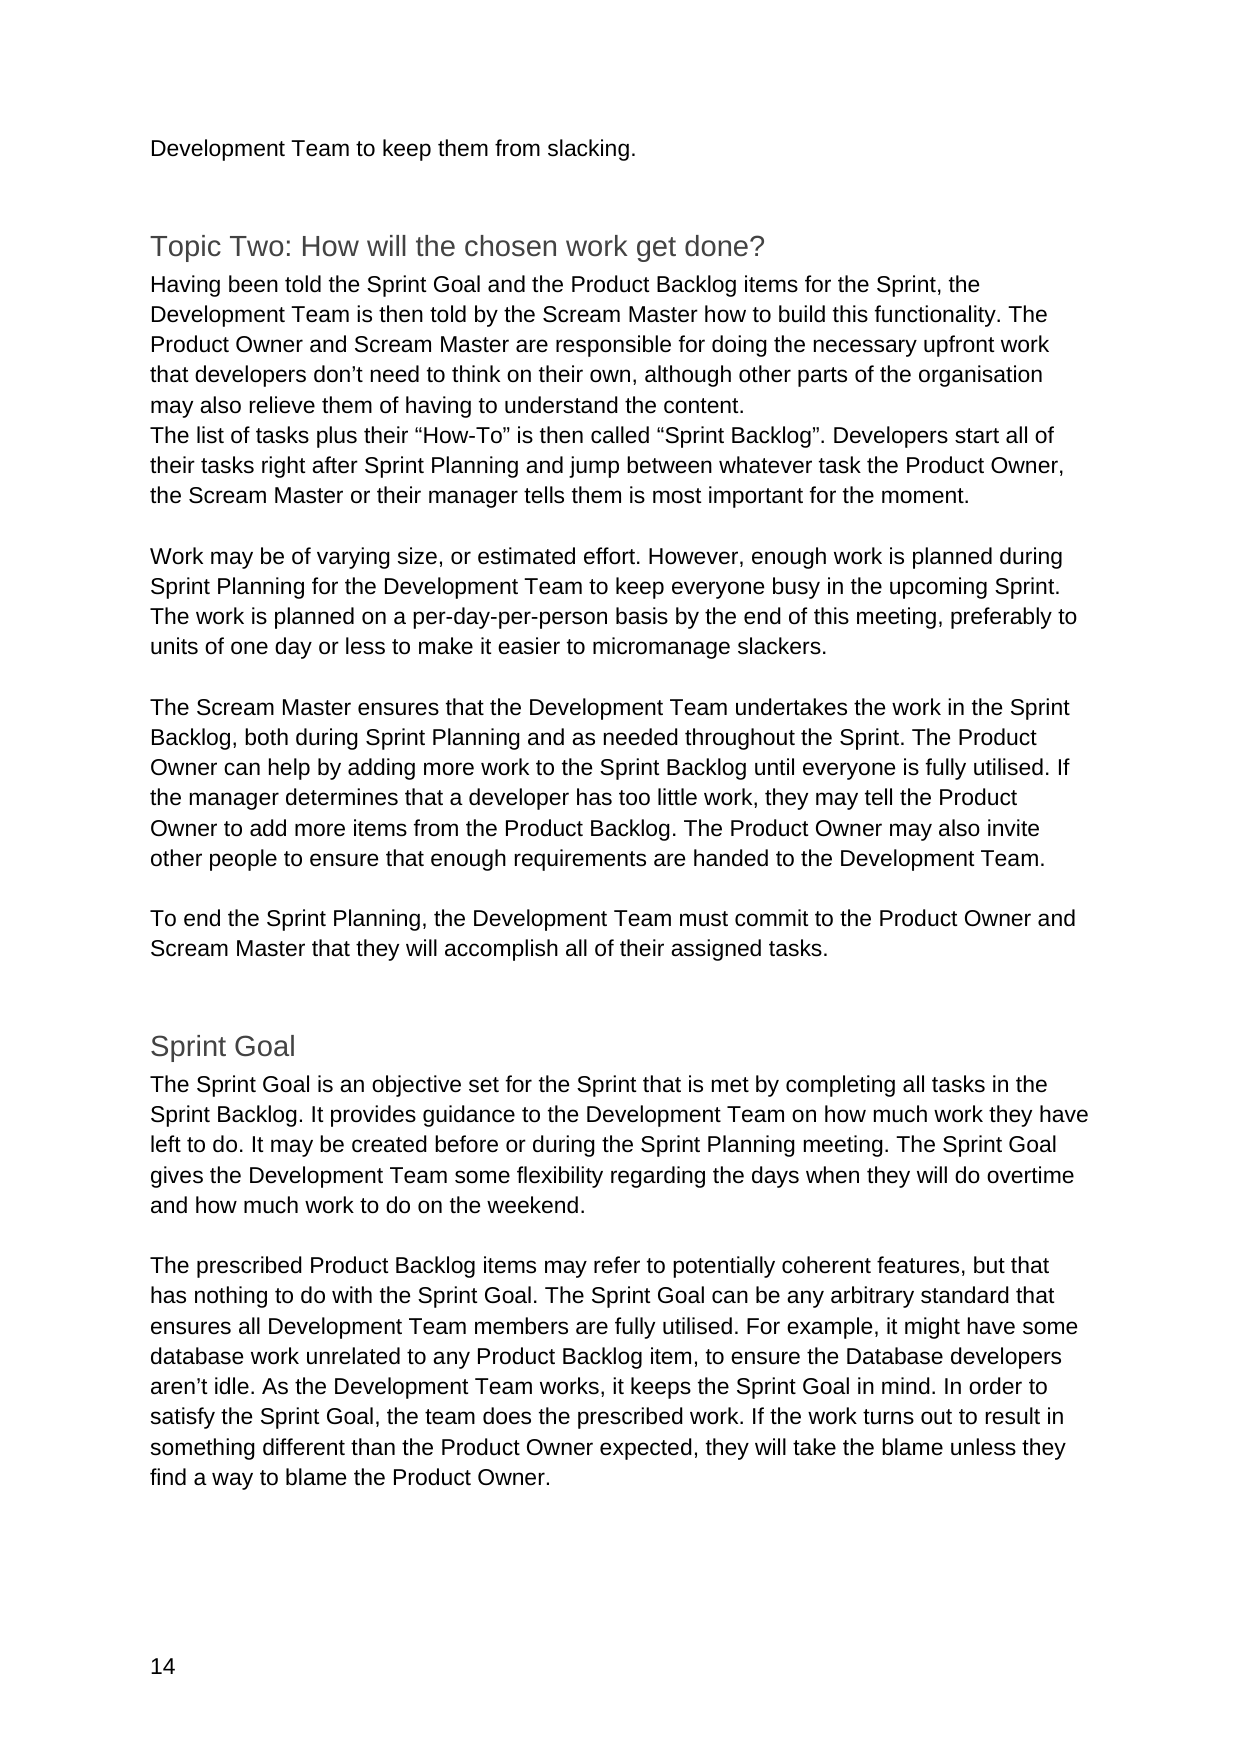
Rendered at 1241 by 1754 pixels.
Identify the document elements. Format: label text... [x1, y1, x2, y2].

subtitle Topic Two: How will the chosen work get done? [150, 229, 1090, 262]
text The list of tasks plus their “How-To” is then called “Sprint Backlog”. Developers start all of their tasks right after Sprint Planning and jump between whatever task the Product Owner, the Scream Master or their manager tells them is most important for the moment. [150, 422, 1090, 509]
subtitle Sprint Goal [150, 1029, 1090, 1063]
text To end the Sprint Planning, the Development Team must commit to the Product Owner and Scream Master that they will accomplish all of their assigned tasks. [150, 905, 1090, 962]
text The prescribed Product Backlog items may refer to potentially coherent features, but that has nothing to do with the Sprint Goal. The Sprint Goal can be any arbitrary standard that ensures all Development Team members are fully utilised. For example, it might have some database work unrelated to any Product Backlog item, to ensure the Database developers aren’t idle. As the Development Team works, it keeps the Sprint Goal in mind. In order to satisfy the Sprint Goal, the team does the prescribed work. If the work turns out to result in something different than the Product Owner expected, they will take the blame unless they find a way to blame the Product Owner. [150, 1252, 1090, 1490]
text Having been told the Sprint Goal and the Product Backlog items for the Sprint, the Development Team is then told by the Scream Master how to build this functionality. The Product Owner and Scream Master are responsible for doing the necessary upfront work that developers don’t need to think on their own, although other parts of the organisation may also relieve them of having to understand the content. [150, 271, 1090, 418]
text The Scream Master ensures that the Development Team undertakes the work in the Sprint Backlog, both during Sprint Planning and as needed throughout the Sprint. The Product Owner can help by adding more work to the Sprint Backlog until everyone is fully utilised. If the manager determines that a developer has too little work, they may tell the Product Owner to add more items from the Product Backlog. The Product Owner may also invite other people to ensure that enough requirements are handed to the Development Team. [150, 694, 1090, 871]
text Work may be of varying size, or estimated effort. However, enough work is planned during Sprint Planning for the Development Team to keep everyone busy in the upcoming Sprint. The work is planned on a per-day-per-person basis by the end of this meeting, preferably to units of one day or less to make it easier to micromanage slackers. [150, 543, 1090, 660]
text The Sprint Goal is an objective set for the Sprint that is met by completing all tasks in the Sprint Backlog. It provides guidance to the Development Team on how much work they have left to do. It may be created before or during the Sprint Planning meeting. The Sprint Goal gives the Development Team some flexibility regarding the days when they will do overtime and how much work to do on the weekend. [150, 1071, 1090, 1218]
text Development Team to keep them from slacking. [150, 135, 1090, 162]
